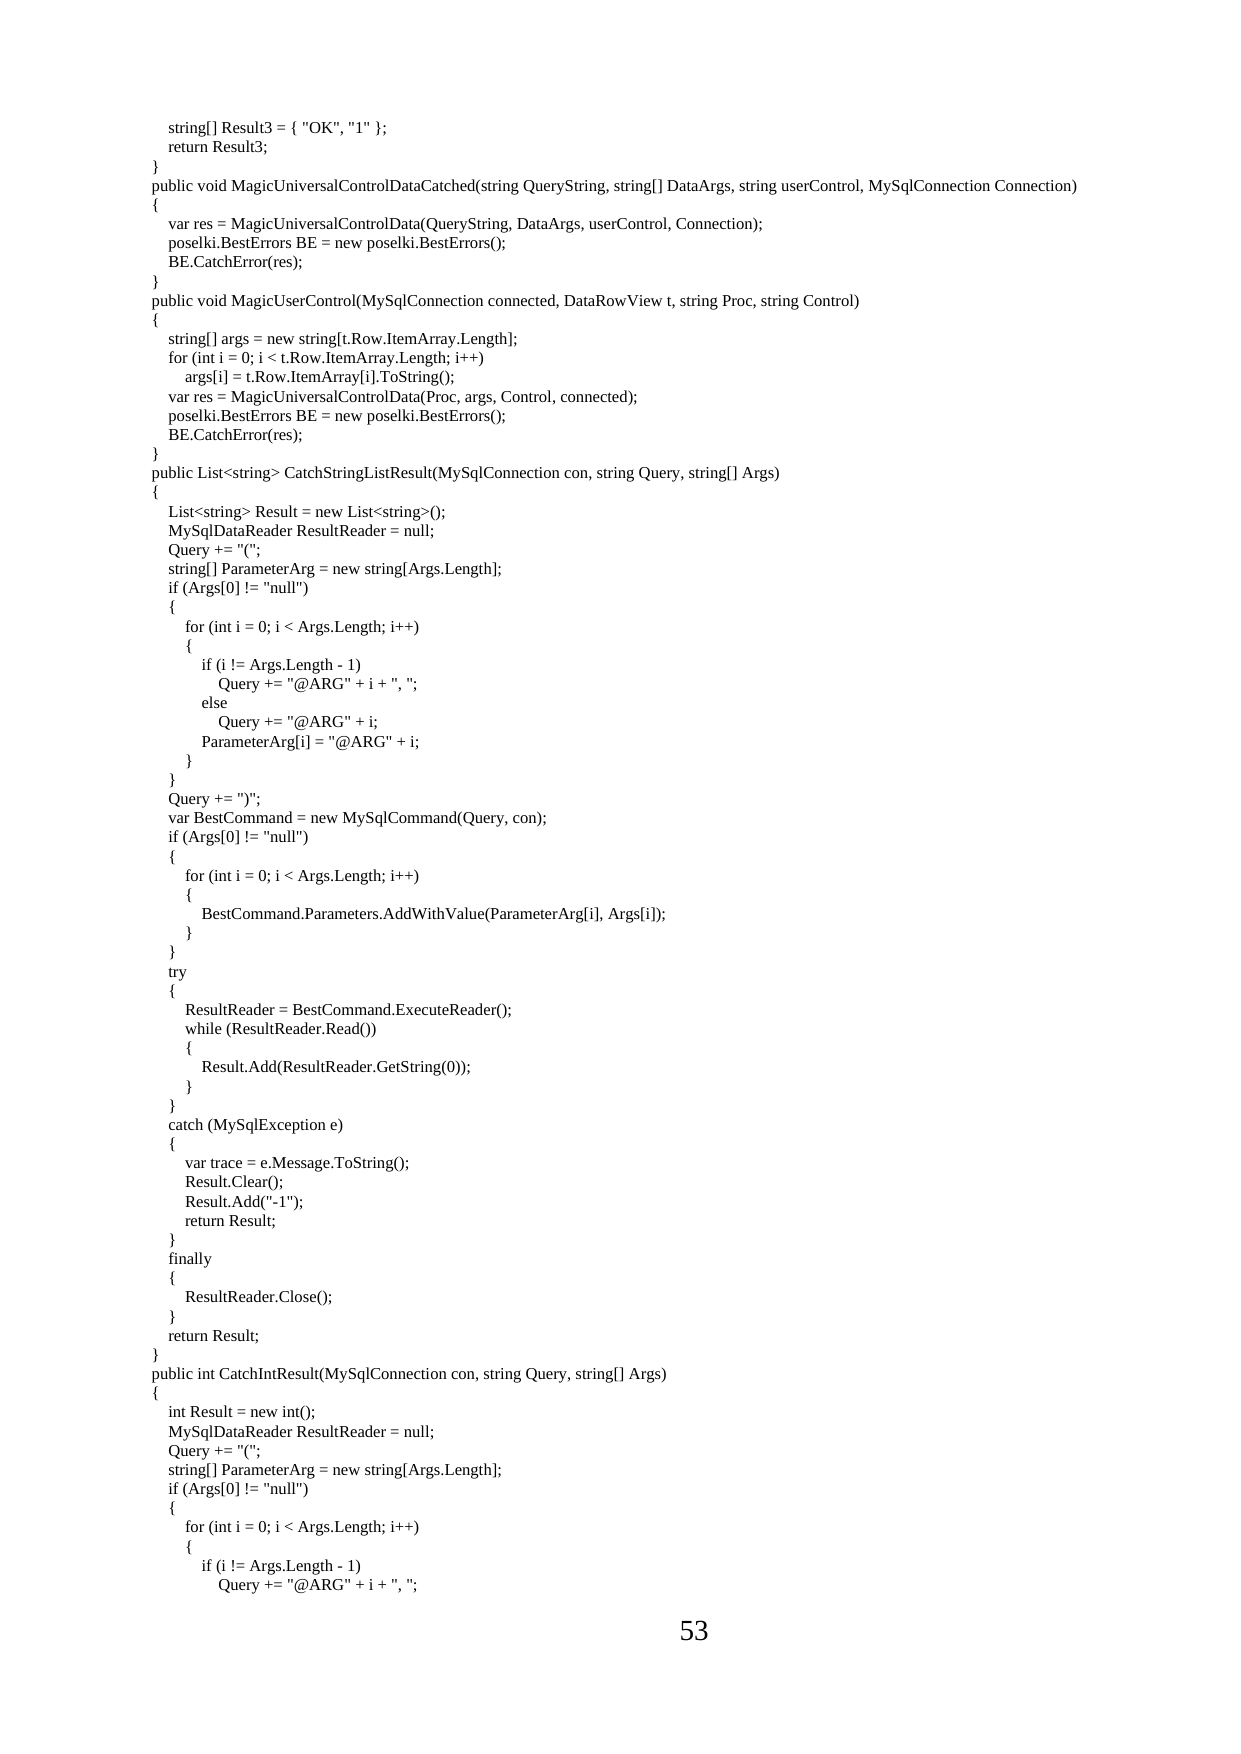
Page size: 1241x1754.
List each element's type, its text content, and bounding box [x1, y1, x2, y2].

text if (Args[0] != "null") [118, 578, 1181, 597]
text return Result; [118, 1326, 1181, 1345]
text Query += "@ARG" + i; [118, 712, 1181, 731]
text public void MagicUserControl(MySqlConnection connected, DataRowView t, string Proc, string Control) [118, 291, 1181, 310]
text if (Args[0] != "null") [118, 1479, 1181, 1498]
text } [118, 1345, 1181, 1364]
text for (int i = 0; i < Args.Length; i++) [118, 616, 1181, 636]
text public int CatchIntResult(MySqlConnection con, string Query, string[] Args) [118, 1364, 1181, 1383]
text } [118, 1096, 1181, 1115]
text { [118, 1383, 1181, 1402]
text try [118, 961, 1181, 981]
text if (i != Args.Length - 1) [118, 655, 1181, 674]
text if (Args[0] != "null") [118, 827, 1181, 846]
text } [118, 444, 1181, 463]
text { [118, 1498, 1181, 1517]
text finally [118, 1249, 1181, 1268]
text int Result = new int(); [118, 1402, 1181, 1421]
text } [118, 156, 1181, 176]
text MySqlDataReader ResultReader = null; [118, 1421, 1181, 1441]
text Query += ")"; [118, 789, 1181, 808]
text } [118, 923, 1181, 942]
text poselki.BestErrors BE = new poselki.BestErrors(); [118, 233, 1181, 252]
text } [118, 942, 1181, 961]
text } [118, 1306, 1181, 1326]
text } [118, 1076, 1181, 1096]
text { [118, 846, 1181, 866]
text { [118, 1268, 1181, 1287]
text ParameterArg[i] = "@ARG" + i; [118, 731, 1181, 751]
text MySqlDataReader ResultReader = null; [118, 521, 1181, 540]
text BE.CatchError(res); [118, 425, 1181, 444]
text { [118, 597, 1181, 616]
text { [118, 310, 1181, 329]
text public List<string> CatchStringListResult(MySqlConnection con, string Query, string[] Args) [118, 463, 1181, 482]
text if (i != Args.Length - 1) [118, 1556, 1181, 1575]
text string[] args = new string[t.Row.ItemArray.Length]; [118, 329, 1181, 348]
text return Result3; [118, 137, 1181, 156]
text { [118, 981, 1181, 1000]
text BE.CatchError(res); [118, 252, 1181, 271]
text } [118, 271, 1181, 291]
text Query += "("; [118, 540, 1181, 559]
text for (int i = 0; i < Args.Length; i++) [118, 866, 1181, 885]
text var res = MagicUniversalControlData(Proc, args, Control, connected); [118, 386, 1181, 406]
text poselki.BestErrors BE = new poselki.BestErrors(); [118, 406, 1181, 425]
text List<string> Result = new List<string>(); [118, 501, 1181, 521]
text for (int i = 0; i < t.Row.ItemArray.Length; i++) [118, 348, 1181, 367]
text return Result; [118, 1211, 1181, 1230]
text { [118, 1038, 1181, 1057]
text { [118, 636, 1181, 655]
text BestCommand.Parameters.AddWithValue(ParameterArg[i], Args[i]); [118, 904, 1181, 923]
text Query += "("; [118, 1441, 1181, 1460]
text string[] ParameterArg = new string[Args.Length]; [118, 559, 1181, 578]
text } [118, 751, 1181, 770]
text { [118, 1134, 1181, 1153]
text Query += "@ARG" + i + ", "; [118, 674, 1181, 693]
text while (ResultReader.Read()) [118, 1019, 1181, 1038]
text string[] ParameterArg = new string[Args.Length]; [118, 1460, 1181, 1479]
text args[i] = t.Row.ItemArray[i].ToString(); [118, 367, 1181, 386]
text ResultReader = BestCommand.ExecuteReader(); [118, 1000, 1181, 1019]
text public void MagicUniversalControlDataCatched(string QueryString, string[] DataArgs, string userControl, MySqlConnection Connection) [118, 176, 1181, 195]
text for (int i = 0; i < Args.Length; i++) [118, 1517, 1181, 1536]
text Result.Clear(); [118, 1172, 1181, 1191]
text var trace = e.Message.ToString(); [118, 1153, 1181, 1172]
text Query += "@ARG" + i + ", "; [118, 1575, 1181, 1594]
text { [118, 885, 1181, 904]
text } [118, 770, 1181, 789]
text string[] Result3 = { "OK", "1" }; [118, 118, 1181, 137]
text else [118, 693, 1181, 712]
text } [118, 1230, 1181, 1249]
text Result.Add(ResultReader.GetString(0)); [118, 1057, 1181, 1076]
text catch (MySqlException e) [118, 1115, 1181, 1134]
text ResultReader.Close(); [118, 1287, 1181, 1306]
text var BestCommand = new MySqlCommand(Query, con); [118, 808, 1181, 827]
text { [118, 195, 1181, 214]
text Result.Add("-1"); [118, 1191, 1181, 1211]
text { [118, 1536, 1181, 1556]
text var res = MagicUniversalControlData(QueryString, DataArgs, userControl, Connection); [118, 214, 1181, 233]
text { [118, 482, 1181, 501]
